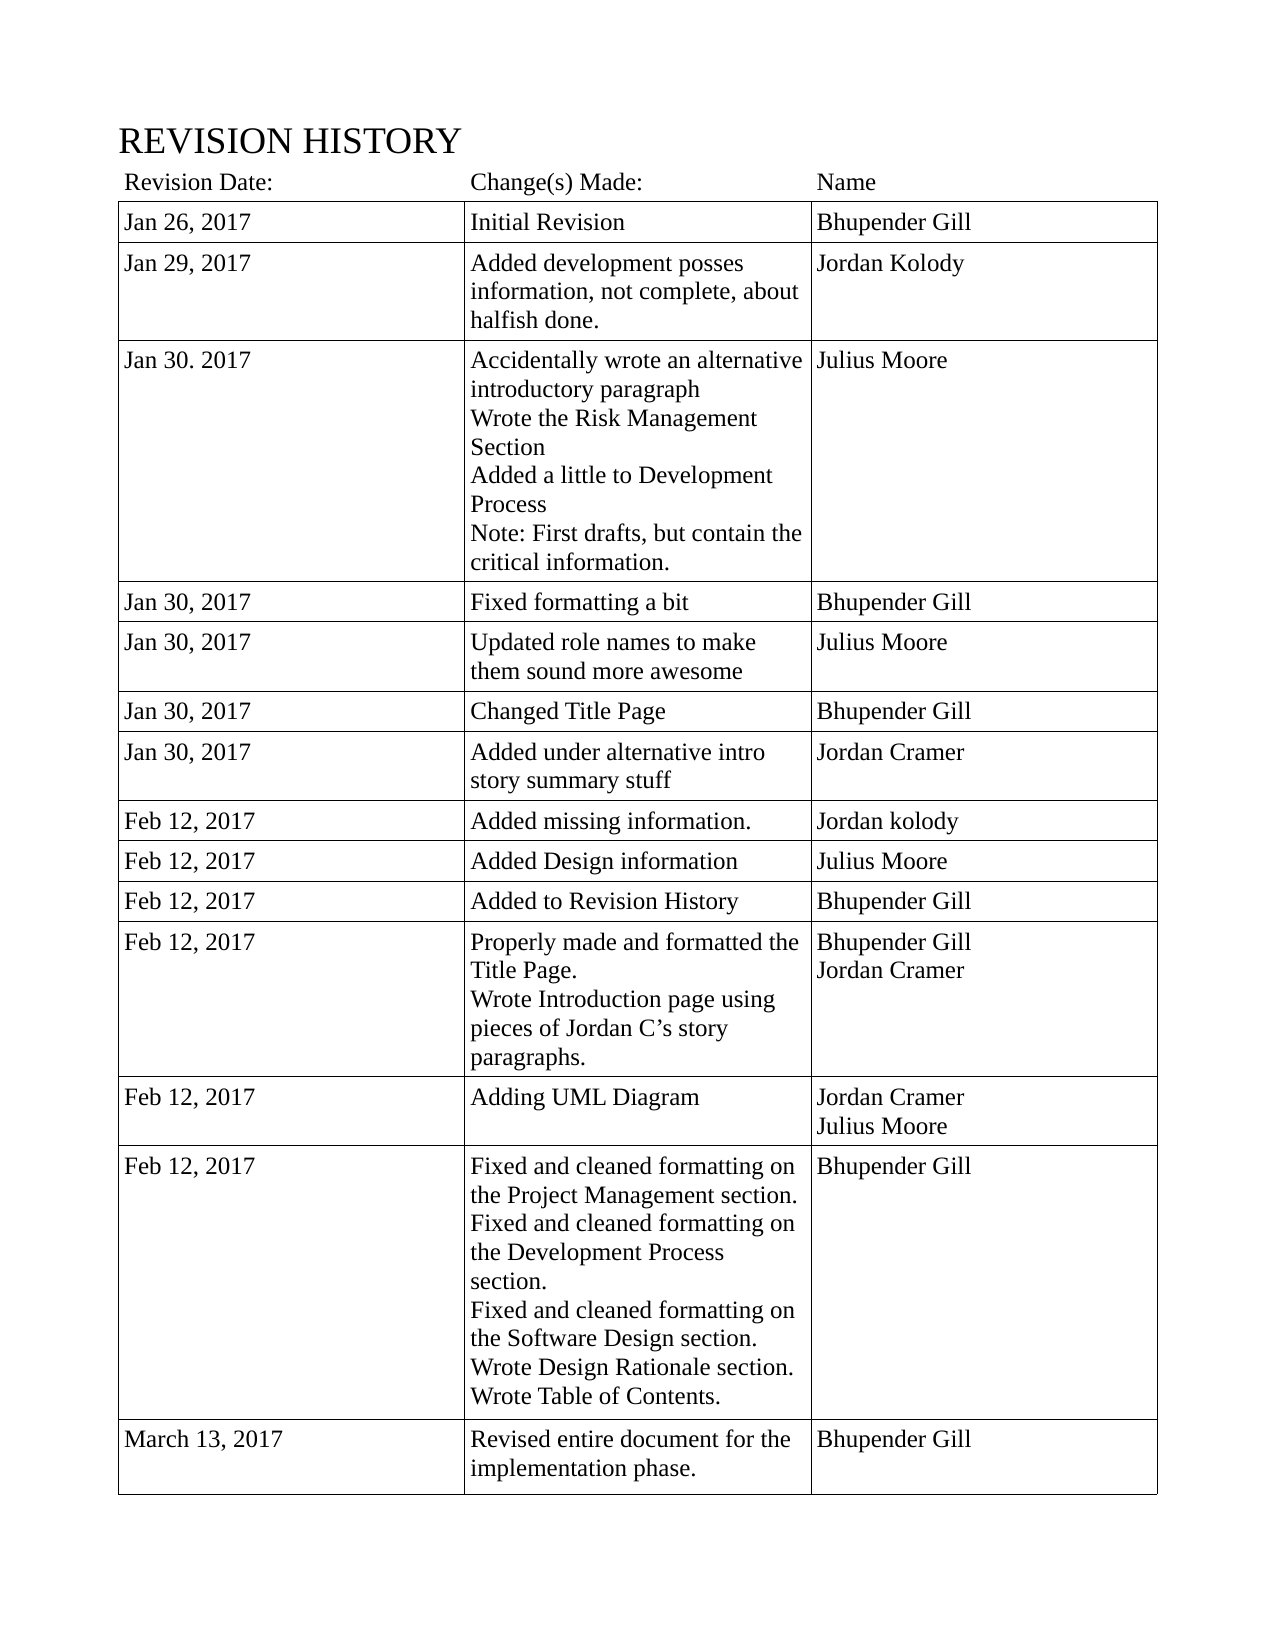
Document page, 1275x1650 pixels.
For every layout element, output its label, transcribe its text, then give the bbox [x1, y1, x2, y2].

table_cell Bhupender Gill [812, 882, 1157, 921]
table_cell Properly made and formatted the Title Page. Wrote Introduction page using pieces of Jordan C’s story paragraphs. [465, 922, 811, 1076]
table_header Name [811, 161, 1157, 201]
table_cell Jan 30, 2017 [119, 622, 464, 691]
table_cell Bhupender Gill [812, 202, 1157, 242]
table_cell Jan 30, 2017 [119, 582, 464, 621]
table_cell Added missing information. [465, 801, 811, 840]
table_cell Added Design information [465, 841, 811, 881]
table_cell Julius Moore [812, 841, 1157, 881]
table_cell Bhupender Gill [812, 582, 1157, 621]
table_cell Feb 12, 2017 [119, 1077, 464, 1145]
table_cell Jan 30, 2017 [119, 732, 464, 800]
table_cell March 13, 2017 [119, 1420, 464, 1494]
table_cell Jordan Cramer Julius Moore [812, 1077, 1157, 1145]
text REVISION HISTORY [118, 118, 1157, 161]
table_cell Fixed formatting a bit [465, 582, 811, 621]
table_cell Feb 12, 2017 [119, 922, 464, 1076]
table_cell Revised entire document for the implementation phase. [465, 1420, 811, 1494]
table_cell Julius Moore [812, 341, 1157, 581]
table_cell Accidentally wrote an alternative introductory paragraph Wrote the Risk Management Section Added a little to Development Process Note: First drafts, but contain the critical information. [465, 341, 811, 581]
table_cell Added development posses information, not complete, about halfish done. [465, 243, 811, 339]
table_cell Added to Revision History [465, 882, 811, 921]
table_cell Jan 29, 2017 [119, 243, 464, 339]
table_cell Bhupender Gill Jordan Cramer [812, 922, 1157, 1076]
table_cell Bhupender Gill [812, 1146, 1157, 1419]
table_cell Feb 12, 2017 [119, 1146, 464, 1419]
table_cell Fixed and cleaned formatting on the Project Management section. Fixed and cleaned formatting on the Development Process section. Fixed and cleaned formatting on the Software Design section. Wrote Design Rationale section. Wrote Table of Contents. [465, 1146, 811, 1419]
table_cell Updated role names to make them sound more awesome [465, 622, 811, 691]
table_cell Julius Moore [812, 622, 1157, 691]
table_cell Bhupender Gill [812, 692, 1157, 731]
table_cell Jordan Kolody [812, 243, 1157, 339]
table_cell Feb 12, 2017 [119, 882, 464, 921]
table_header Change(s) Made: [464, 161, 811, 201]
table_cell Jordan Cramer [812, 732, 1157, 800]
table_header Revision Date: [118, 161, 464, 201]
table_cell Jan 26, 2017 [119, 202, 464, 242]
table_cell Jordan kolody [812, 801, 1157, 840]
table_cell Initial Revision [465, 202, 811, 242]
table_cell Changed Title Page [465, 692, 811, 731]
table_cell Feb 12, 2017 [119, 841, 464, 881]
table_cell Feb 12, 2017 [119, 801, 464, 840]
table_cell Jan 30, 2017 [119, 692, 464, 731]
table_cell Bhupender Gill [812, 1420, 1157, 1494]
table_cell Adding UML Diagram [465, 1077, 811, 1145]
table_cell Added under alternative intro story summary stuff [465, 732, 811, 800]
table_cell Jan 30. 2017 [119, 341, 464, 581]
